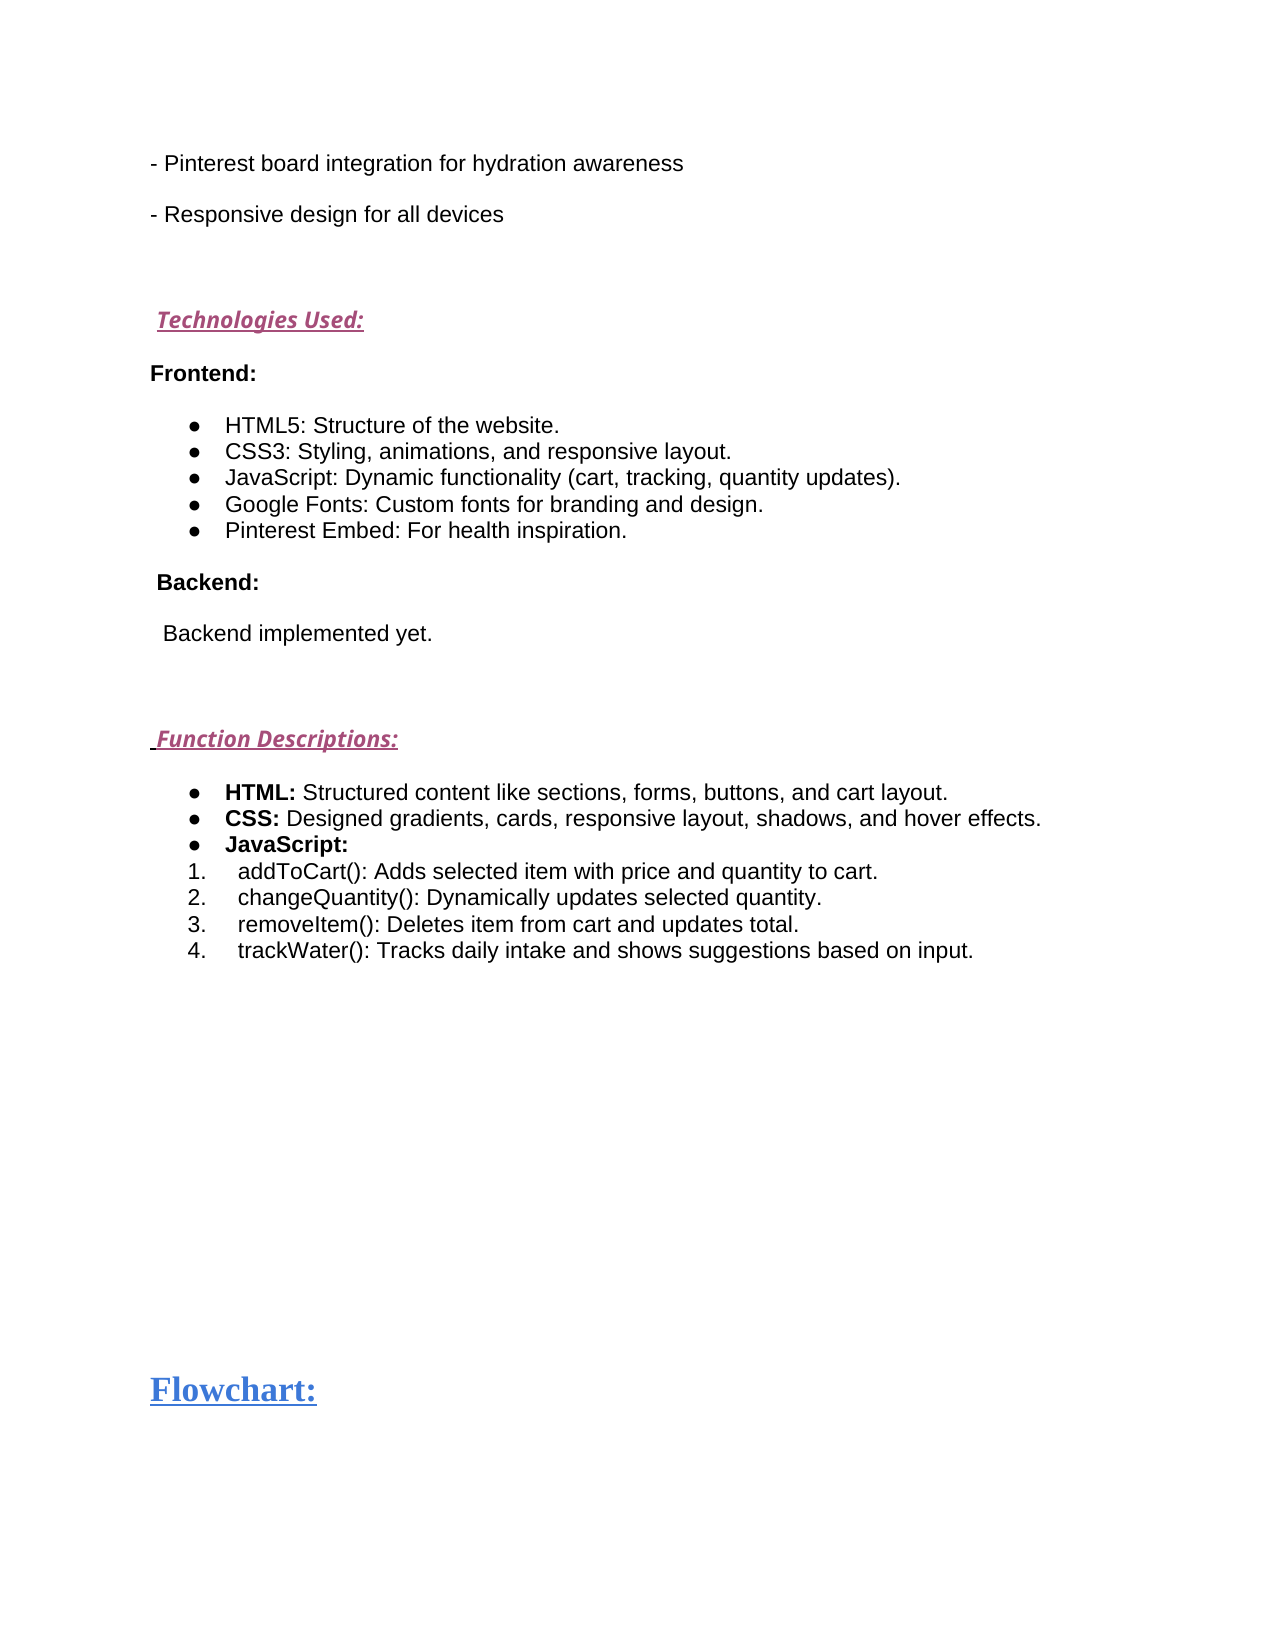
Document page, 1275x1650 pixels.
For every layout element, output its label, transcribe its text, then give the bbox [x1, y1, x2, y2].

list HTML: Structured content like sections, forms, buttons, and cart layout. [187, 779, 1125, 805]
list Google Fonts: Custom fonts for branding and design. [187, 491, 1125, 517]
text Backend implemented yet. [150, 620, 1125, 646]
list changeQuantity(): Dynamically updates selected quantity. [187, 884, 1125, 911]
text - Responsive design for all devices [150, 201, 1125, 228]
text Function Descriptions: [150, 722, 1125, 754]
list Pinterest Embed: For health inspiration. [187, 517, 1125, 543]
list removeItem(): Deletes item from cart and updates total. [187, 911, 1125, 937]
text Frontend: [150, 360, 1125, 387]
text Backend: [150, 568, 1125, 595]
list HTML5: Structure of the website. [187, 412, 1125, 438]
text Technologies Used: [150, 304, 1125, 335]
list trackWater(): Tracks daily intake and shows suggestions based on input. [187, 937, 1125, 963]
list JavaScript: Dynamic functionality (cart, tracking, quantity updates). [187, 464, 1125, 491]
text Flowchart: [150, 1369, 1125, 1409]
list JavaScript: [187, 831, 1125, 858]
text - Pinterest board integration for hydration awareness [150, 150, 1125, 176]
list addToCart(): Adds selected item with price and quantity to cart. [187, 858, 1125, 884]
list CSS: Designed gradients, cards, responsive layout, shadows, and hover effects. [187, 805, 1125, 831]
list CSS3: Styling, animations, and responsive layout. [187, 438, 1125, 464]
